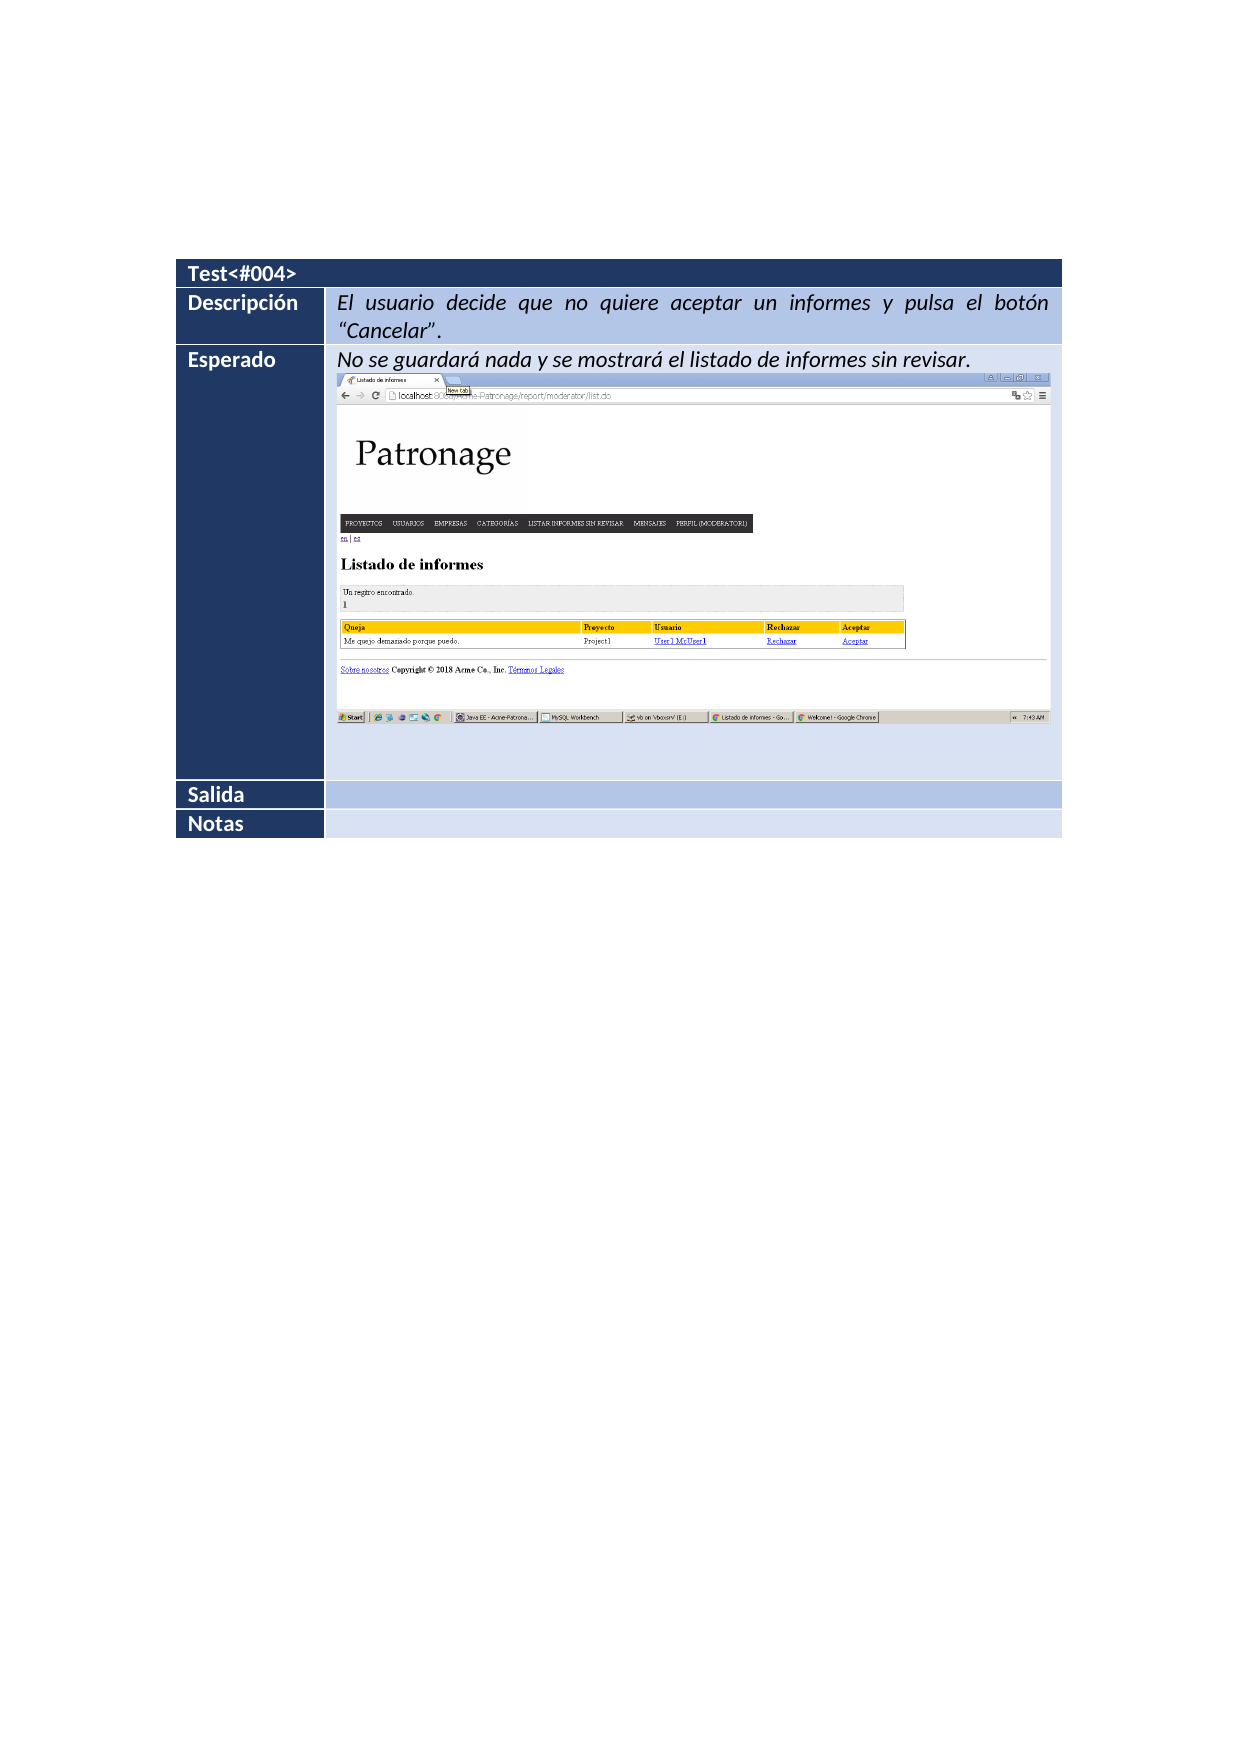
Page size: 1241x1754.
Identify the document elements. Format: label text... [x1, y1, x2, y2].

table_cell Esperado [176, 345, 324, 779]
table_cell No se guardará nada y se mostrará el listado de informes sin revisar. [326, 345, 1062, 779]
table_cell [326, 781, 1062, 808]
table_cell El usuario decide que no quiere aceptar un informes y pulsa el botón “Cancelar”. [326, 288, 1062, 344]
table_cell Descripción [176, 288, 324, 344]
table_header Test<#004> [176, 259, 1062, 287]
table_cell Notas [176, 810, 324, 838]
table_cell Salida [176, 781, 324, 808]
picture [336, 373, 1051, 724]
table_cell [326, 810, 1062, 838]
